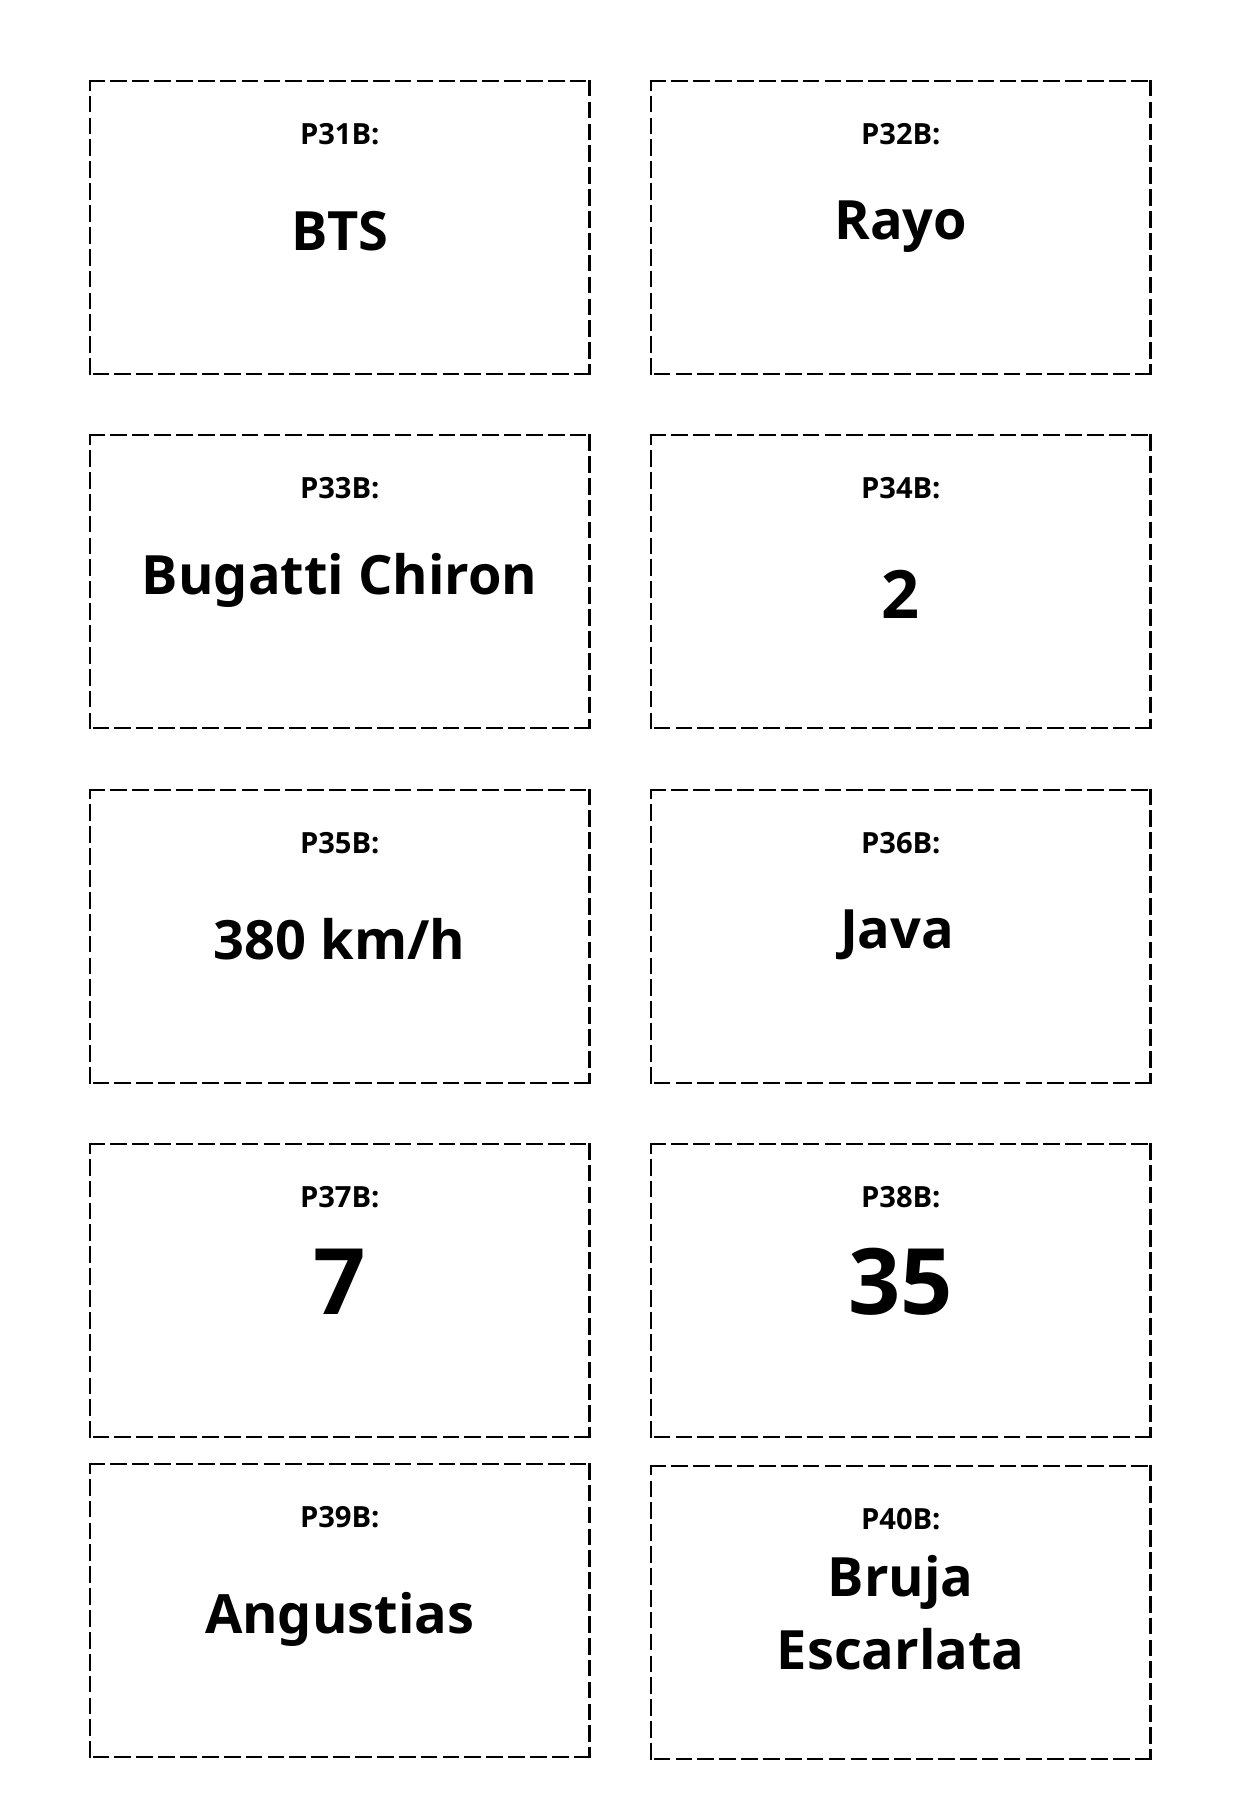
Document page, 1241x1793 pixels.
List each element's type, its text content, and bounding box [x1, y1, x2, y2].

text P31B: [93, 113, 586, 153]
text 380 km/h [93, 902, 586, 975]
text Angustias [93, 1576, 586, 1650]
text Java [654, 891, 1147, 964]
text 7 [93, 1216, 586, 1341]
text Rayo [654, 182, 1147, 256]
text P38B: [654, 1177, 1147, 1216]
text P35B: [93, 822, 586, 862]
text P40B: [654, 1498, 1147, 1538]
text Bugatti Chiron [93, 536, 586, 610]
text Bruja [654, 1538, 1147, 1612]
text Escarlata [654, 1612, 1147, 1686]
text P33B: [93, 468, 586, 507]
text BTS [93, 193, 586, 267]
text P36B: [654, 822, 1147, 862]
text P32B: [654, 113, 1147, 153]
text P34B: [654, 468, 1147, 507]
text 35 [654, 1216, 1147, 1341]
text 2 [654, 547, 1147, 638]
text P39B: [93, 1497, 586, 1536]
text P37B: [93, 1177, 586, 1216]
